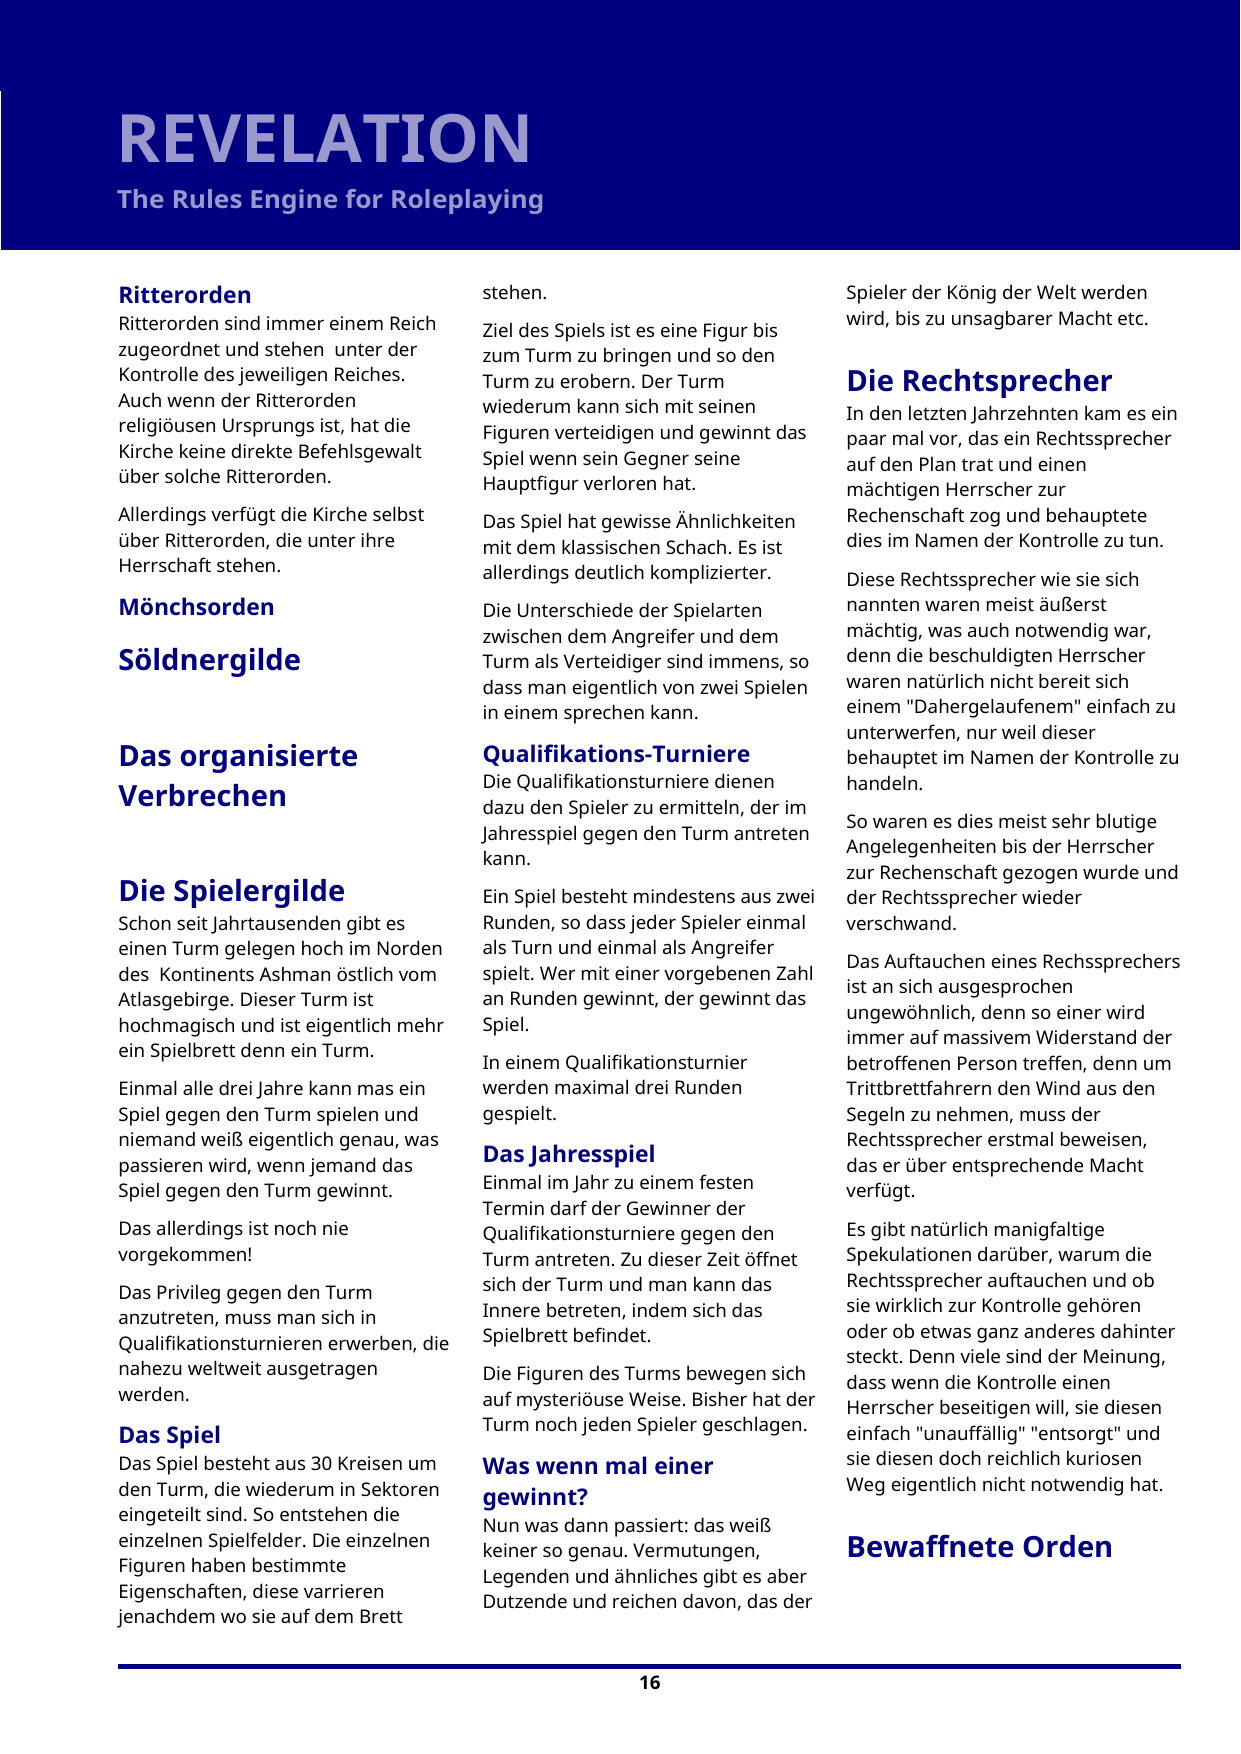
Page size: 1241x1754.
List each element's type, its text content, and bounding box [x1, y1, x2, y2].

text Schon seit Jahrtausenden gibt es einen Turm gelegen hoch im Norden des Kontinents Ashman östlich vom Atlasgebirge. Dieser Turm ist hochmagisch und ist eigentlich mehr ein Spielbrett denn ein Turm. [118, 910, 453, 1063]
subtitle Bewaffnete Orden [846, 1527, 1181, 1566]
text Die Figuren des Turms bewegen sich auf mysteriöuse Weise. Bisher hat der Turm noch jeden Spieler geschlagen. [482, 1361, 817, 1437]
text Die Qualifikationsturniere dienen dazu den Spieler zu ermitteln, der im Jahresspiel gegen den Turm antreten kann. [482, 769, 817, 871]
subtitle Die Spielergilde [118, 870, 453, 910]
text Allerdings verfügt die Kirche selbst über Ritterorden, die unter ihre Herrschaft stehen. [118, 502, 453, 578]
text Das Spiel hat gewisse Ähnlichkeiten mit dem klassischen Schach. Es ist allerdings deutlich komplizierter. [482, 508, 817, 585]
text Ziel des Spiels ist es eine Figur bis zum Turm zu bringen und so den Turm zu erobern. Der Turm wiederum kann sich mit seinen Figuren verteidigen und gewinnt das Spiel wenn sein Gegner seine Hauptfigur verloren hat. [482, 317, 817, 496]
text Das Privileg gegen den Turm anzutreten, muss man sich in Qualifikationsturnieren erwerben, die nahezu weltweit ausgetragen werden. [118, 1279, 453, 1407]
text Diese Rechtssprecher wie sie sich nannten waren meist äußerst mächtig, was auch notwendig war, denn die beschuldigten Herrscher waren natürlich nicht bereit sich einem "Dahergelaufenem" einfach zu unterwerfen, nur weil dieser behauptet im Namen der Kontrolle zu handeln. [846, 566, 1181, 796]
text stehen. [482, 279, 817, 305]
subtitle Mönchsorden [118, 591, 453, 622]
subtitle Qualifikations-Turniere [482, 738, 817, 769]
text Spieler der König der Welt werden wird, bis zu unsagbarer Macht etc. [846, 279, 1181, 330]
text So waren es dies meist sehr blutige Angelegenheiten bis der Herrscher zur Rechenschaft gezogen wurde und der Rechtssprecher wieder verschwand. [846, 808, 1181, 936]
text Das allerdings ist noch nie vorgekommen! [118, 1216, 453, 1267]
subtitle Ritterorden [118, 279, 453, 311]
subtitle Söldnergilde [118, 640, 453, 679]
text Das Auftauchen eines Rechssprechers ist an sich ausgesprochen ungewöhnlich, denn so einer wird immer auf massivem Widerstand der betroffenen Person treffen, denn um Trittbrettfahrern den Wind aus den Segeln zu nehmen, muss der Rechtssprecher erstmal beweisen, das er über entsprechende Macht verfügt. [846, 948, 1181, 1203]
text Das Spiel besteht aus 30 Kreisen um den Turm, die wiederum in Sektoren eingeteilt sind. So entstehen die einzelnen Spielfelder. Die einzelnen Figuren haben bestimmte Eigenschaften, diese varrieren jenachdem wo sie auf dem Brett [118, 1451, 453, 1629]
text Ritterorden sind immer einem Reich zugeordnet und stehen unter der Kontrolle des jeweiligen Reiches. Auch wenn der Ritterorden religiöusen Ursprungs ist, hat die Kirche keine direkte Befehlsgewalt über solche Ritterorden. [118, 311, 453, 489]
text Ein Spiel besteht mindestens aus zwei Runden, so dass jeder Spieler einmal als Turn und einmal als Angreifer spielt. Wer mit einer vorgebenen Zahl an Runden gewinnt, der gewinnt das Spiel. [482, 883, 817, 1037]
text In den letzten Jahrzehnten kam es ein paar mal vor, das ein Rechtssprecher auf den Plan trat und einen mächtigen Herrscher zur Rechenschaft zog und behauptete dies im Namen der Kontrolle zu tun. [846, 400, 1181, 553]
subtitle Die Rechtsprecher [846, 361, 1181, 400]
subtitle Das organisierte Verbrechen [118, 735, 453, 814]
subtitle Was wenn mal einer gewinnt? [482, 1449, 817, 1512]
text Einmal alle drei Jahre kann mas ein Spiel gegen den Turm spielen und niemand weiß eigentlich genau, was passieren wird, wenn jemand das Spiel gegen den Turm gewinnt. [118, 1076, 453, 1203]
text Einmal im Jahr zu einem festen Termin darf der Gewinner der Qualifikationsturniere gegen den Turm antreten. Zu dieser Zeit öffnet sich der Turm und man kann das Innere betreten, indem sich das Spielbrett befindet. [482, 1169, 817, 1348]
text Es gibt natürlich manigfaltige Spekulationen darüber, warum die Rechtssprecher auftauchen und ob sie wirklich zur Kontrolle gehören oder ob etwas ganz anderes dahinter steckt. Denn viele sind der Meinung, dass wenn die Kontrolle einen Herrscher beseitigen will, sie diesen einfach "unauffällig" "entsorgt" und sie diesen doch reichlich kuriosen Weg eigentlich nicht notwendig hat. [846, 1216, 1181, 1497]
text Nun was dann passiert: das weiß keiner so genau. Vermutungen, Legenden und ähnliches gibt es aber Dutzende und reichen davon, das der [482, 1512, 817, 1614]
subtitle Das Jahresspiel [482, 1138, 817, 1169]
text In einem Qualifikationsturnier werden maximal drei Runden gespielt. [482, 1049, 817, 1126]
text Die Unterschiede der Spielarten zwischen dem Angreifer und dem Turm als Verteidiger sind immens, so dass man eigentlich von zwei Spielen in einem sprechen kann. [482, 597, 817, 725]
subtitle Das Spiel [118, 1419, 453, 1451]
